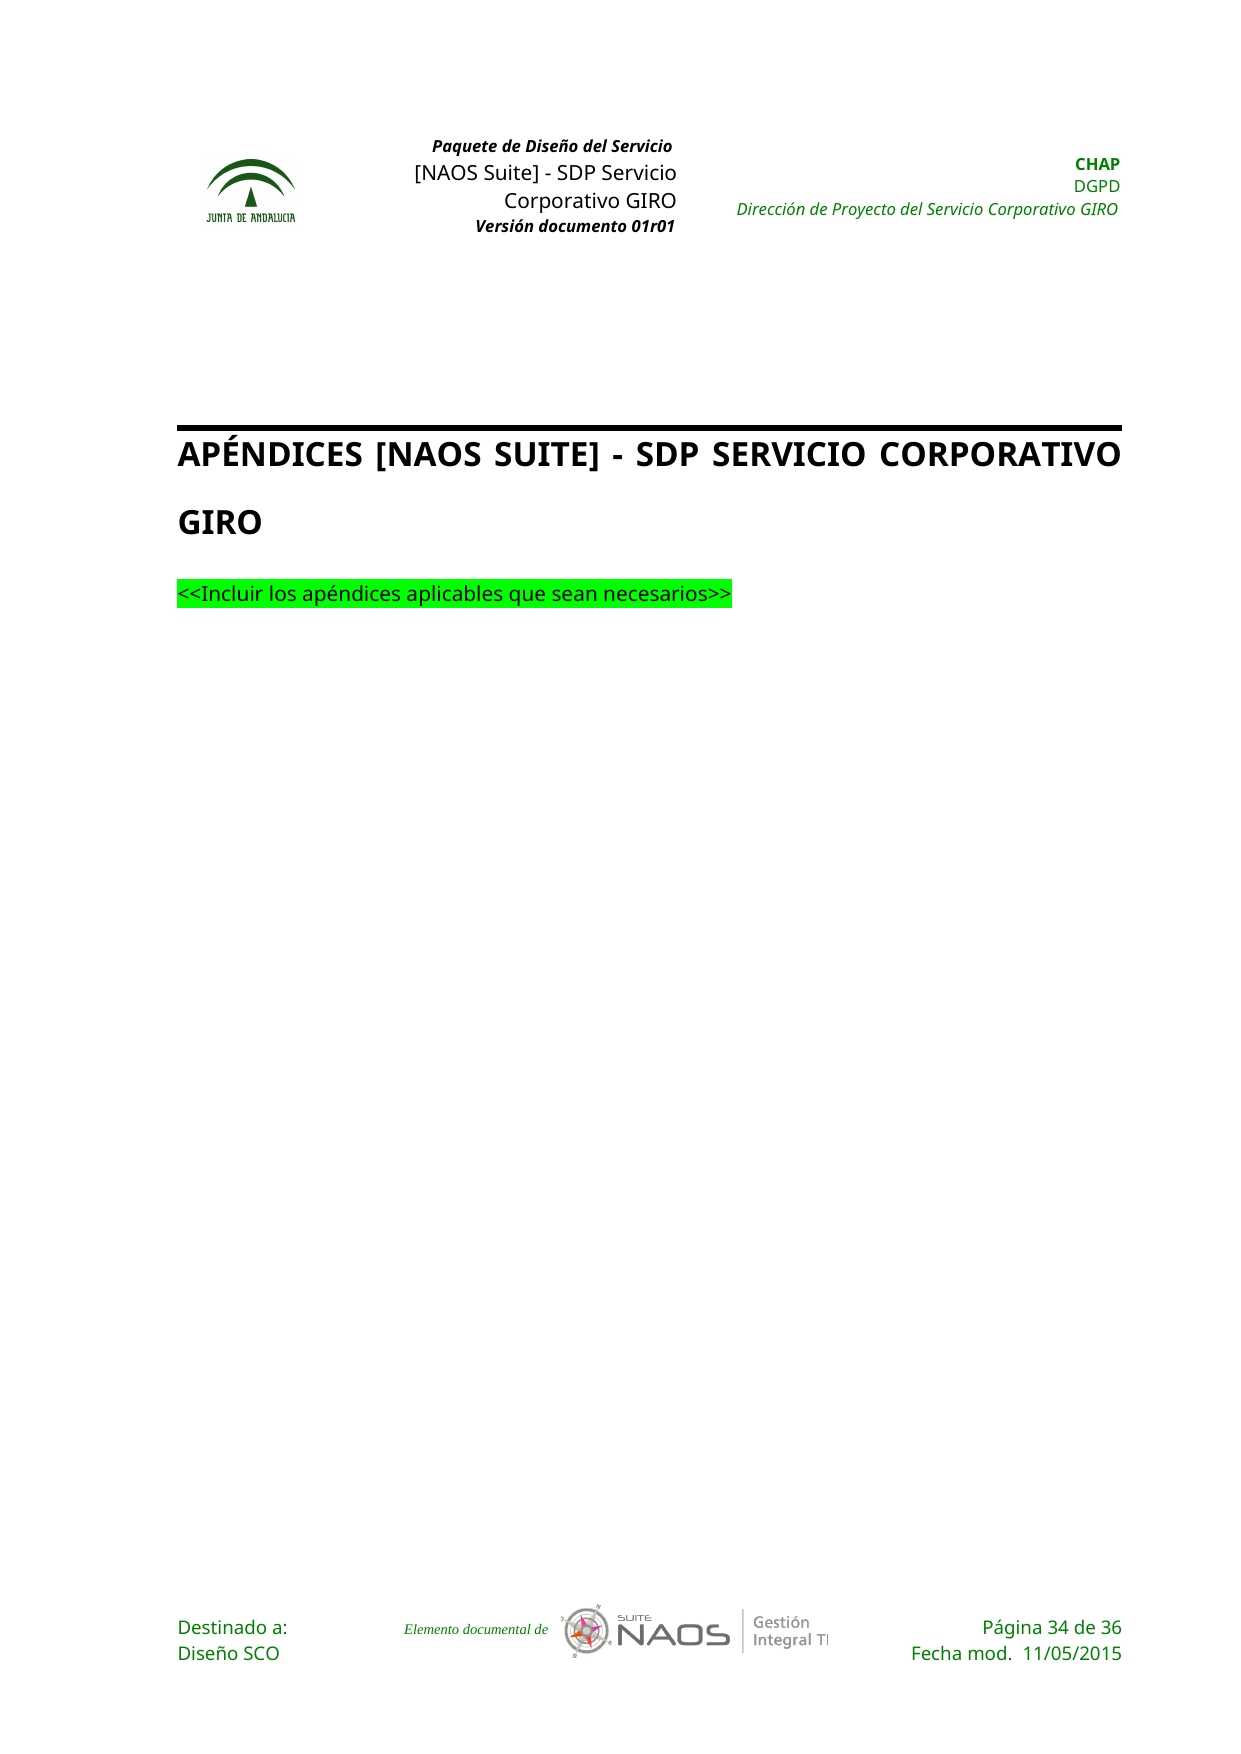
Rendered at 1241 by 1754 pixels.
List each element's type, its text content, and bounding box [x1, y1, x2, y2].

text <<Incluir los apéndices aplicables que sean necesarios>> [177, 579, 1122, 608]
picture [201, 159, 298, 226]
picture [560, 1604, 829, 1658]
text Apéndices [NAOS Suite] - SDP Servicio Corporativo GIRO [177, 431, 1122, 544]
